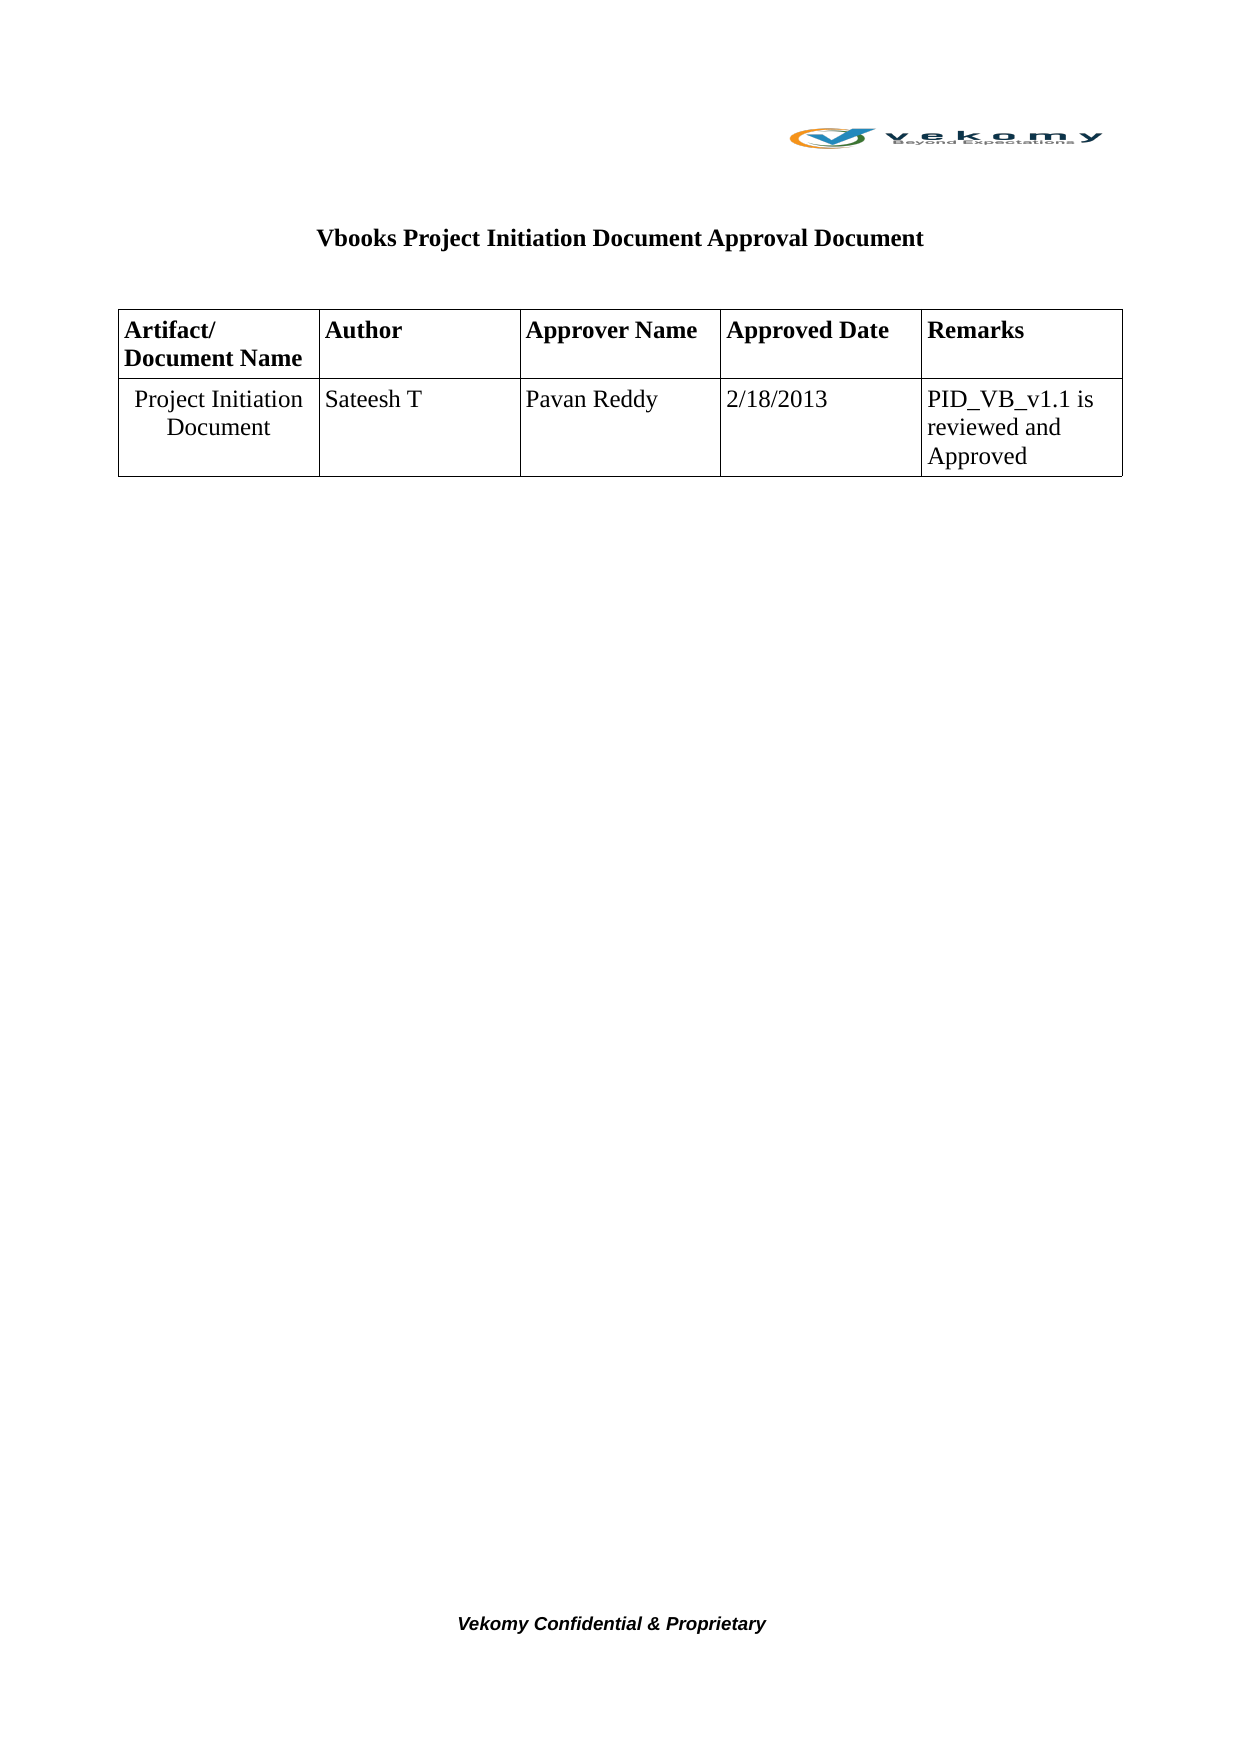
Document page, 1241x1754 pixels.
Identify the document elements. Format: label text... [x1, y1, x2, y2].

table_header Approver Name [521, 310, 720, 378]
text Vbooks Project Initiation Document Approval Document [118, 223, 1122, 251]
table_cell Pavan Reddy [521, 379, 720, 476]
table_cell Project Initiation Document [119, 379, 319, 476]
table_header Author [320, 310, 520, 378]
picture [786, 127, 1106, 150]
table_cell 2/18/2013 [721, 379, 921, 476]
table_header Artifact/ Document Name [119, 310, 319, 378]
table_header Remarks [922, 310, 1122, 378]
table_cell PID_VB_v1.1 is reviewed and Approved [922, 379, 1122, 476]
table_header Approved Date [721, 310, 921, 378]
table_cell Sateesh T [320, 379, 520, 476]
